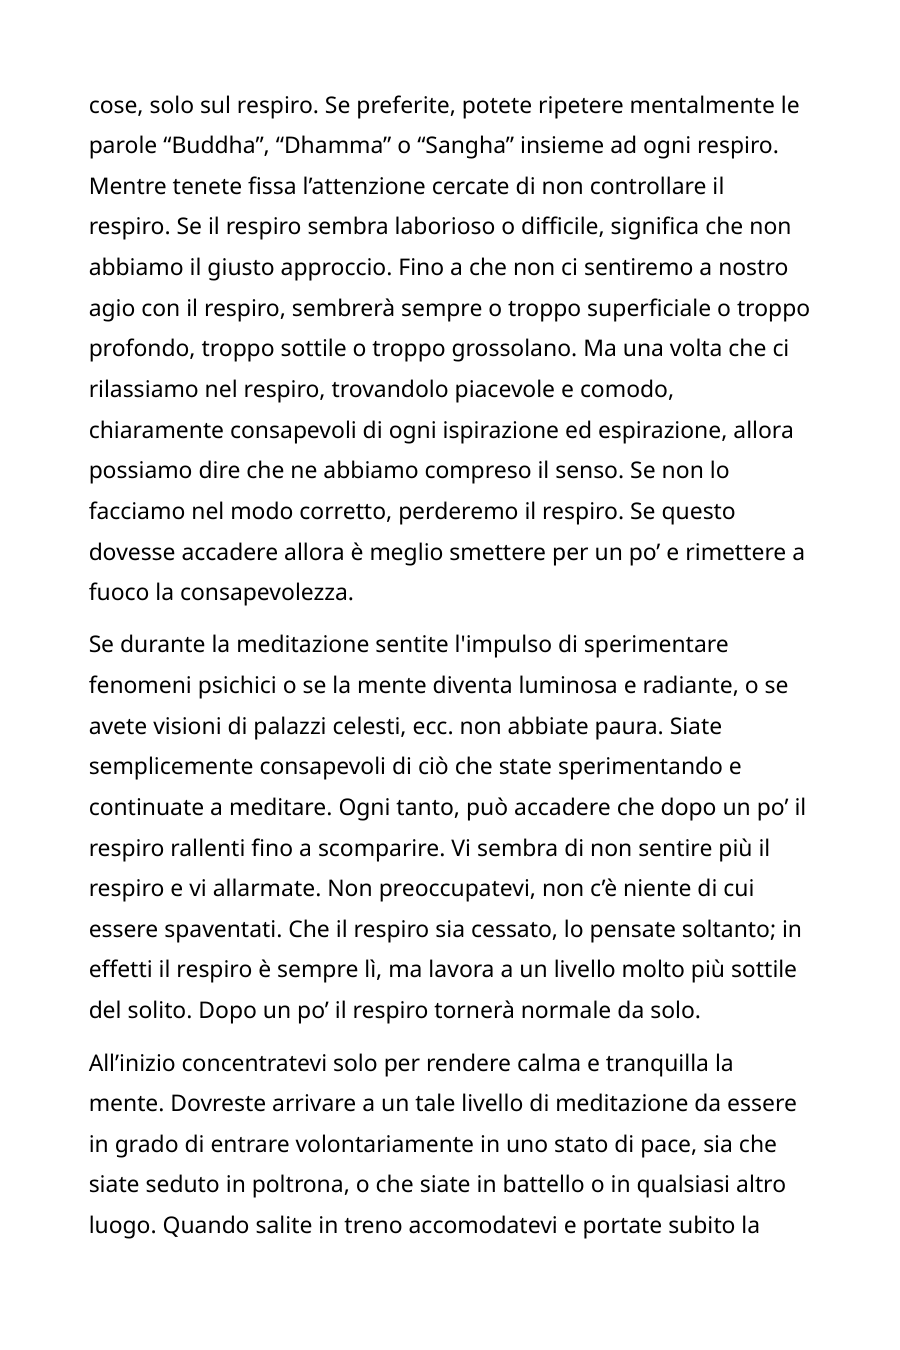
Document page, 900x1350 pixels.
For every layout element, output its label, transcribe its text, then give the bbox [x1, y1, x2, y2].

text Se durante la meditazione sentite l'impulso di sperimentare fenomeni psichici o se la mente diventa luminosa e radiante, o se avete visioni di palazzi celesti, ecc. non abbiate paura. Siate semplicemente consapevoli di ciò che state sperimentando e continuate a meditare. Ogni tanto, può accadere che dopo un po’ il respiro rallenti fino a scomparire. Vi sembra di non sentire più il respiro e vi allarmate. Non preoccupatevi, non c’è niente di cui essere spaventati. Che il respiro sia cessato, lo pensate soltanto; in effetti il respiro è sempre lì, ma lavora a un livello molto più sottile del solito. Dopo un po’ il respiro tornerà normale da solo. [88, 628, 811, 1025]
text All’inizio concentratevi solo per rendere calma e tranquilla la mente. Dovreste arrivare a un tale livello di meditazione da essere in grado di entrare volontariamente in uno stato di pace, sia che siate seduto in poltrona, o che siate in battello o in qualsiasi altro luogo. Quando salite in treno accomodatevi e portate subito la [88, 1046, 811, 1240]
text cose, solo sul respiro. Se preferite, potete ripetere mentalmente le parole “Buddha”, “Dhamma” o “Sangha” insieme ad ogni respiro. Mentre tenete fissa l’attenzione cercate di non controllare il respiro. Se il respiro sembra laborioso o difficile, significa che non abbiamo il giusto approccio. Fino a che non ci sentiremo a nostro agio con il respiro, sembrerà sempre o troppo superficiale o troppo profondo, troppo sottile o troppo grossolano. Ma una volta che ci rilassiamo nel respiro, trovandolo piacevole e comodo, chiaramente consapevoli di ogni ispirazione ed espirazione, allora possiamo dire che ne abbiamo compreso il senso. Se non lo facciamo nel modo corretto, perderemo il respiro. Se questo dovesse accadere allora è meglio smettere per un po’ e rimettere a fuoco la consapevolezza. [88, 88, 811, 607]
